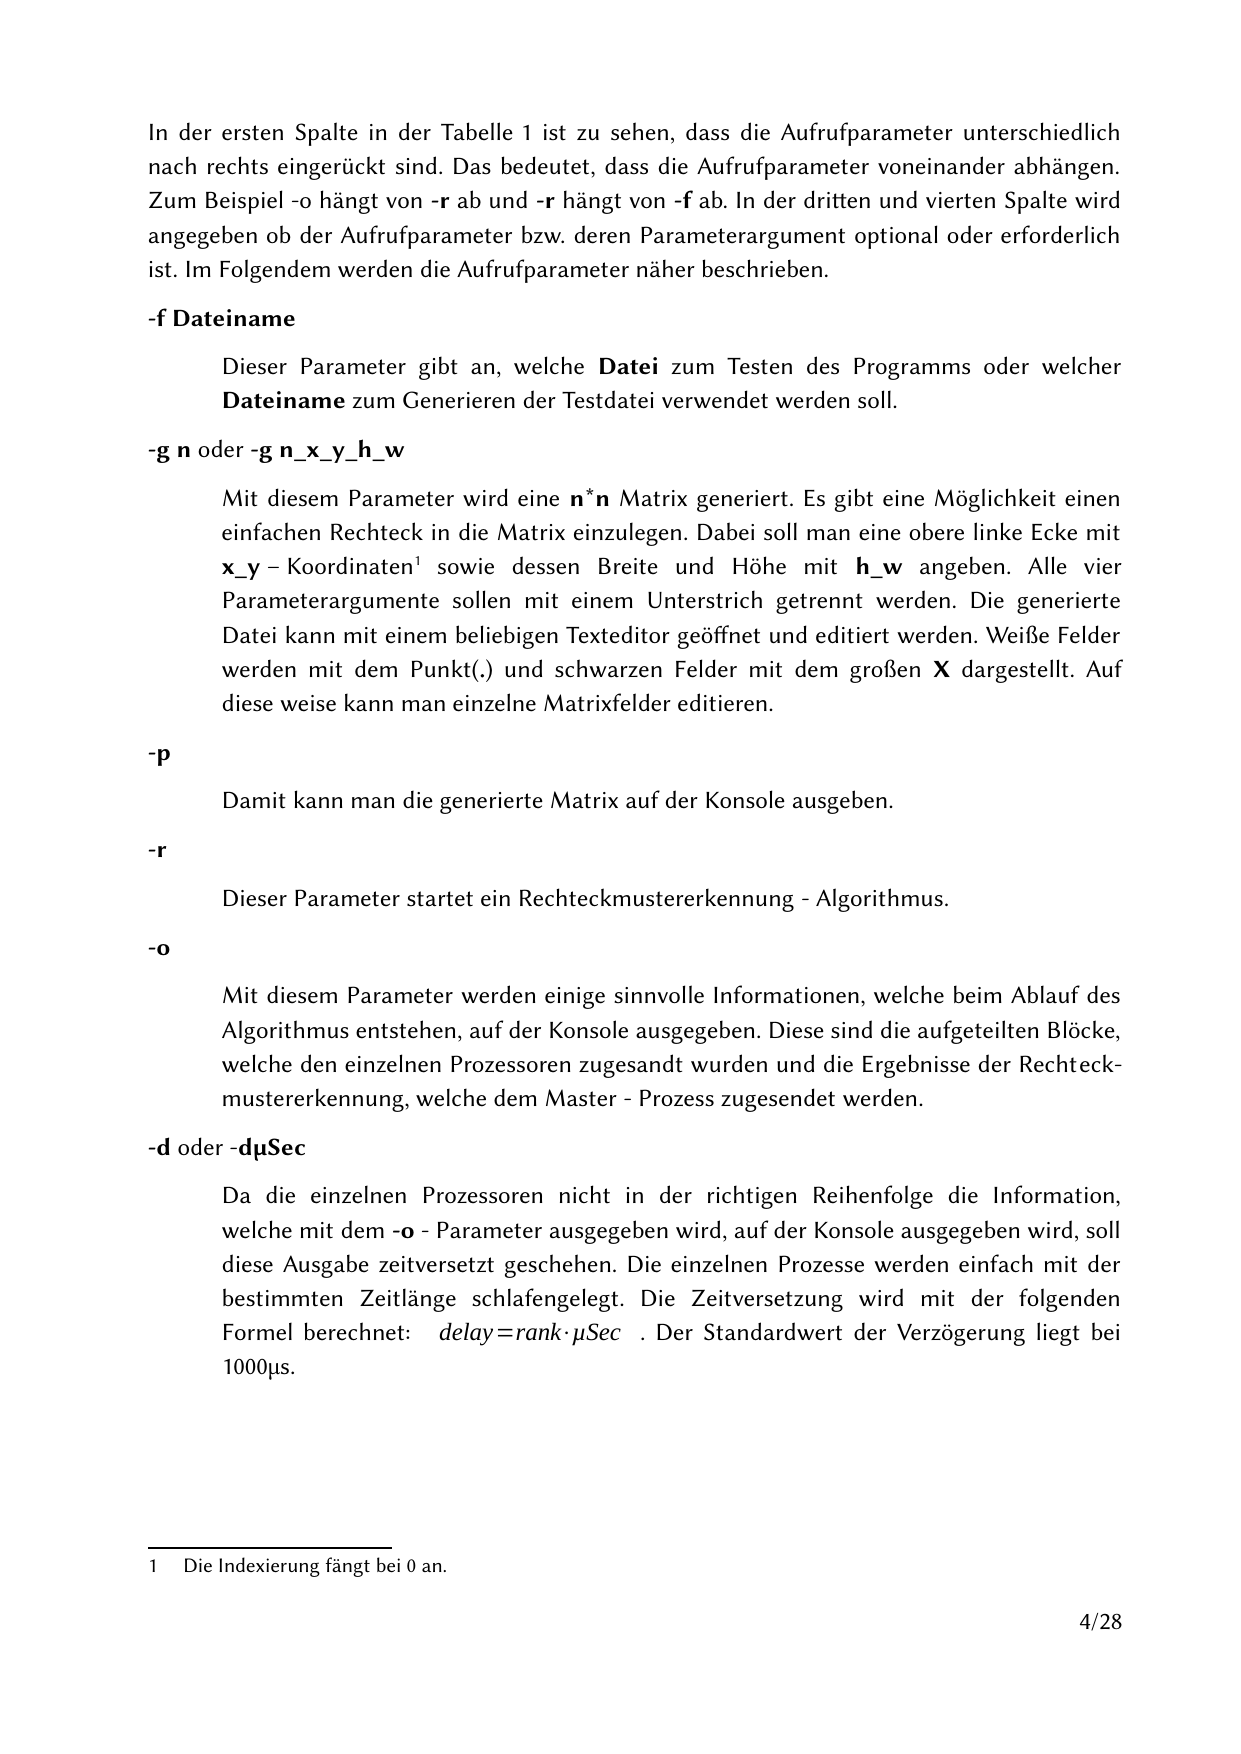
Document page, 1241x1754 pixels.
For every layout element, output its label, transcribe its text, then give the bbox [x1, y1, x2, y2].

text Mit diesem Parameter werden einige sinnvolle Informationen, welche beim Ablauf des Algorithmus entstehen, auf der Konsole ausgegeben. Diese sind die aufgeteilten Blöcke, welche den einzelnen Prozessoren zugesandt wurden und die Ergebnisse der Recht­eck­muster­erkennung, welche dem Master - Prozess zugesendet werden. [221, 981, 1122, 1112]
text -f Dateiname [148, 303, 1122, 332]
text -o [148, 933, 1122, 961]
text Damit kann man die generierte Matrix auf der Konsole ausgeben. [221, 786, 1122, 815]
text -p [148, 738, 1122, 766]
text In der ersten Spalte in der Tabelle 1 ist zu sehen, dass die Aufrufparameter unterschiedlich nach rechts eingerückt sind. Das bedeutet, dass die Aufrufparameter voneinander abhängen. Zum Beispiel -o hängt von -r ab und -r hängt von -f ab. In der dritten und vierten Spalte wird angegeben ob der Aufrufparameter bzw. deren Parameterargument optional oder erforderlich ist. Im Folgendem werden die Aufrufparameter näher beschrieben. [148, 118, 1122, 283]
text Mit diesem Parameter wird eine n*n Matrix generiert. Es gibt eine Möglichkeit einen einfachen Rechteck in die Matrix einzulegen. Dabei soll man eine obere linke Ecke mit x_y – Koordinaten sowie dessen Breite und Höhe mit h_w angeben. Alle vier Parameterargumente sollen mit einem Unterstrich getrennt werden. Die generierte Datei kann mit einem beliebigen Texteditor geöffnet und editiert werden. Weiße Felder werden mit dem Punkt(.) und schwarzen Felder mit dem großen X dargestellt. Auf diese weise kann man einzelne Matrixfelder editieren. [221, 484, 1122, 717]
text -d oder -dµSec [148, 1133, 1122, 1161]
text Dieser Parameter startet ein Rechteckmustererkennung - Algorithmus. [221, 884, 1122, 912]
text Dieser Parameter gibt an, welche Datei zum Testen des Programms oder welcher Dateiname zum Generieren der Testdatei verwendet werden soll. [221, 352, 1122, 415]
text Da die einzelnen Prozessoren nicht in der richtigen Reihenfolge die Information, welche mit dem -o - Parameter ausgegeben wird, auf der Konsole ausgegeben wird, soll diese Ausgabe zeitversetzt geschehen. Die einzelnen Prozesse werden einfach mit der bestimmten Zeitlänge schlafengelegt. Die Zeitversetzung wird mit der folgenden Formel berechnet: . Der Standardwert der Verzögerung liegt bei 1000µs. [221, 1181, 1122, 1381]
text -r [148, 835, 1122, 864]
text Die Indexierung fängt bei 0 an. [148, 1554, 1122, 1578]
text -g n oder -g n_x_y_h_w [148, 435, 1122, 464]
